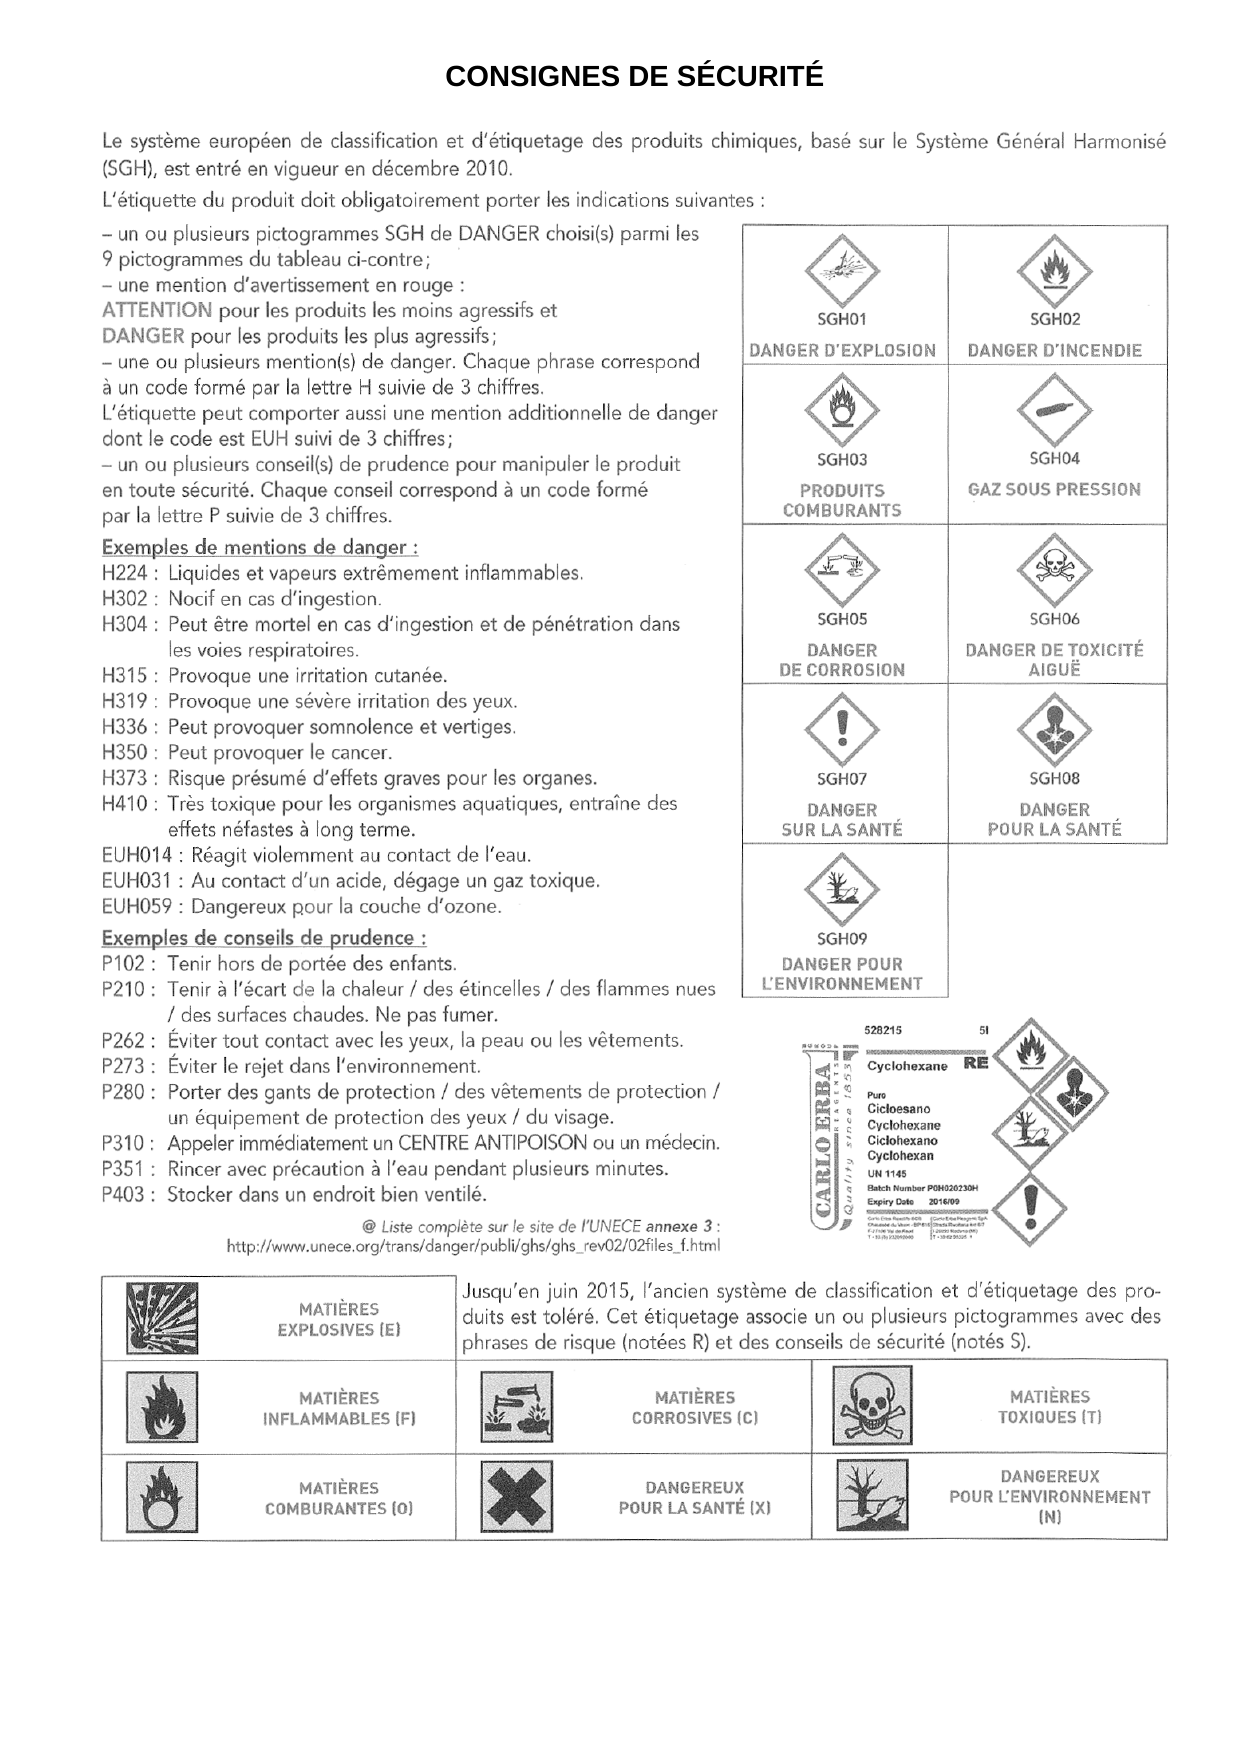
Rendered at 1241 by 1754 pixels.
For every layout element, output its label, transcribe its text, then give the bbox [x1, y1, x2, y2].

picture [88, 116, 1182, 1549]
text CONSIGNES DE Sécurité [88, 59, 1181, 93]
